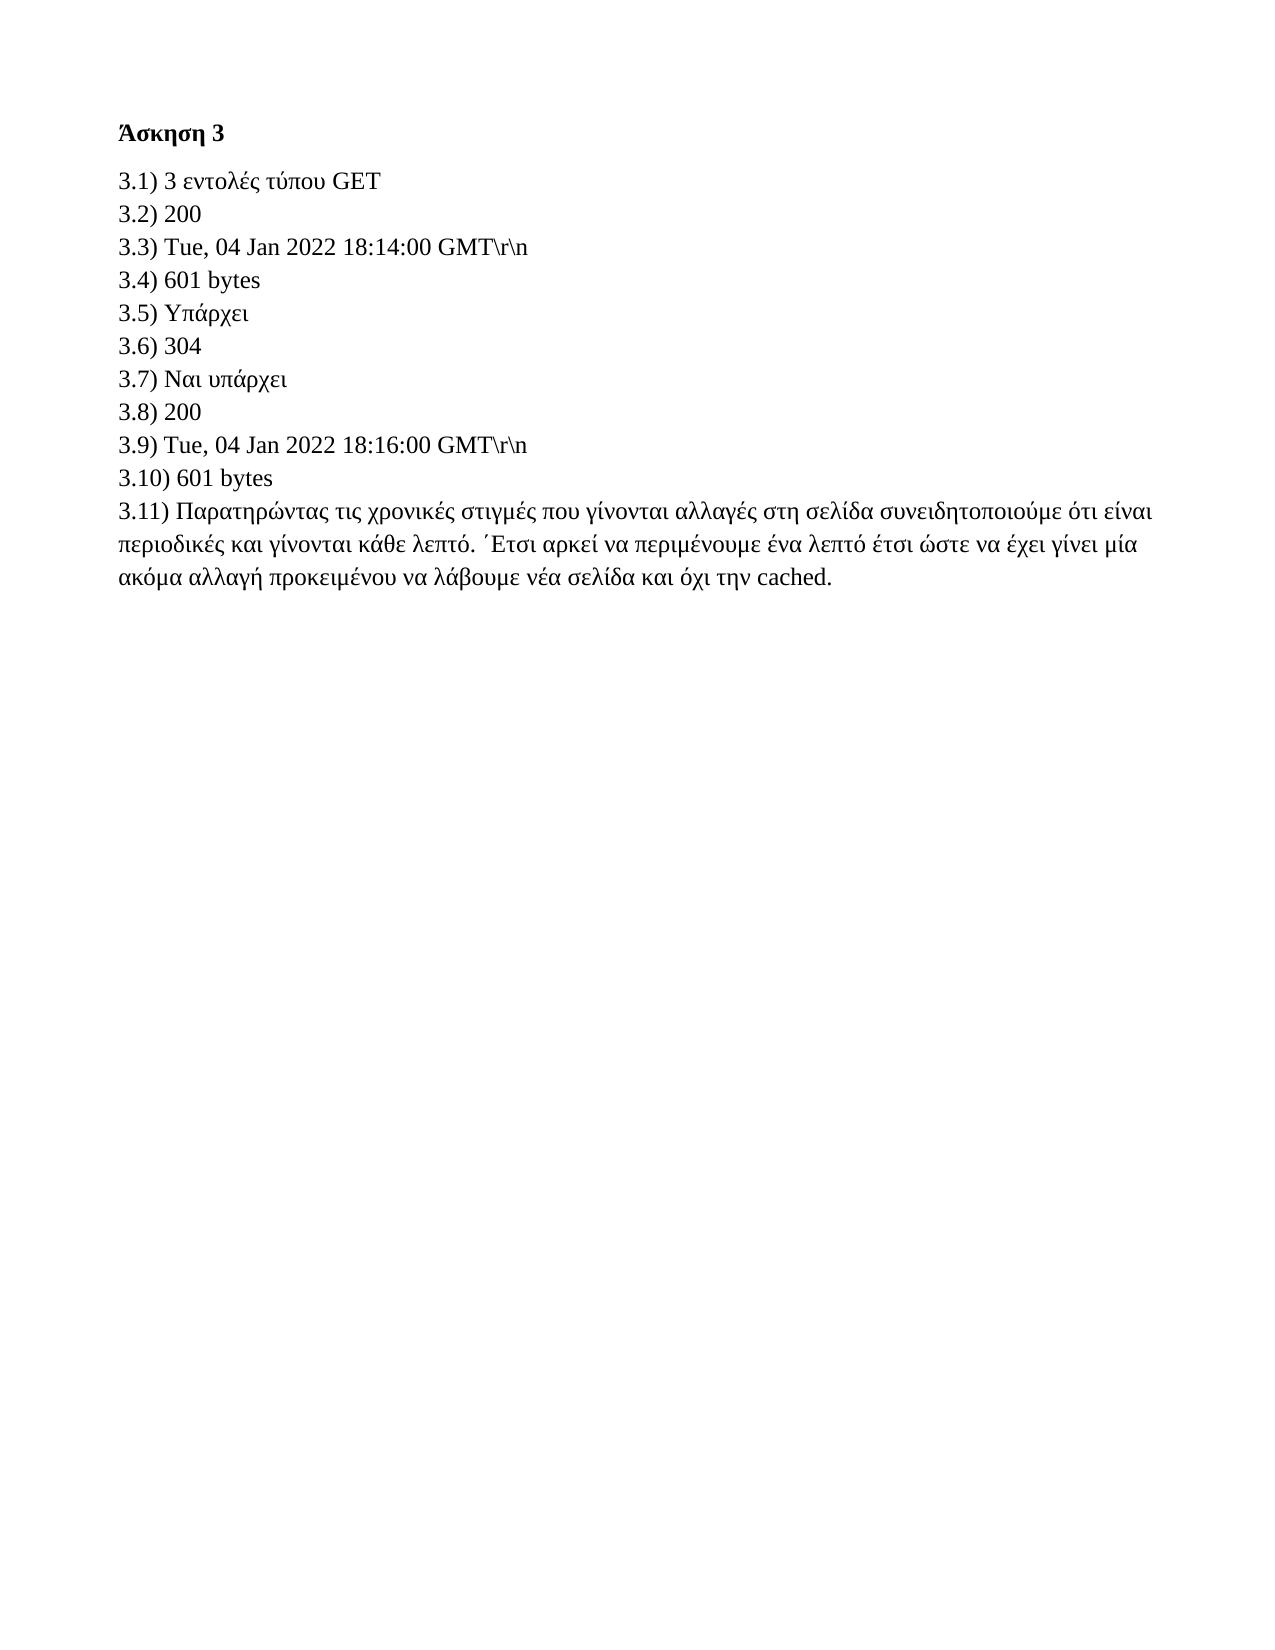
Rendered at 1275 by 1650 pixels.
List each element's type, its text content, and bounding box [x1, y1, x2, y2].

text 3.1) 3 εντολές τύπου GET 3.2) 200 3.3) Τue, 04 Jan 2022 18:14:00 GMT\r\n 3.4) 601 bytes 3.5) Υπάρχει 3.6) 304 3.7) Ναι υπάρχει 3.8) 200 3.9) Τue, 04 Jan 2022 18:16:00 GMT\r\n 3.10) 601 bytes 3.11) Παρατηρώντας τις χρονικές στιγμές που γίνονται αλλαγές στη σελίδα συνειδητοποιούμε ότι είναι περιοδικές και γίνονται κάθε λεπτό. ΄Ετσι αρκεί να περιμένουμε ένα λεπτό έτσι ώστε να έχει γίνει μία ακόμα αλλαγή προκειμένου να λάβουμε νέα σελίδα και όχι την cached. [118, 166, 1157, 591]
text Άσκηση 3 [118, 118, 1157, 147]
